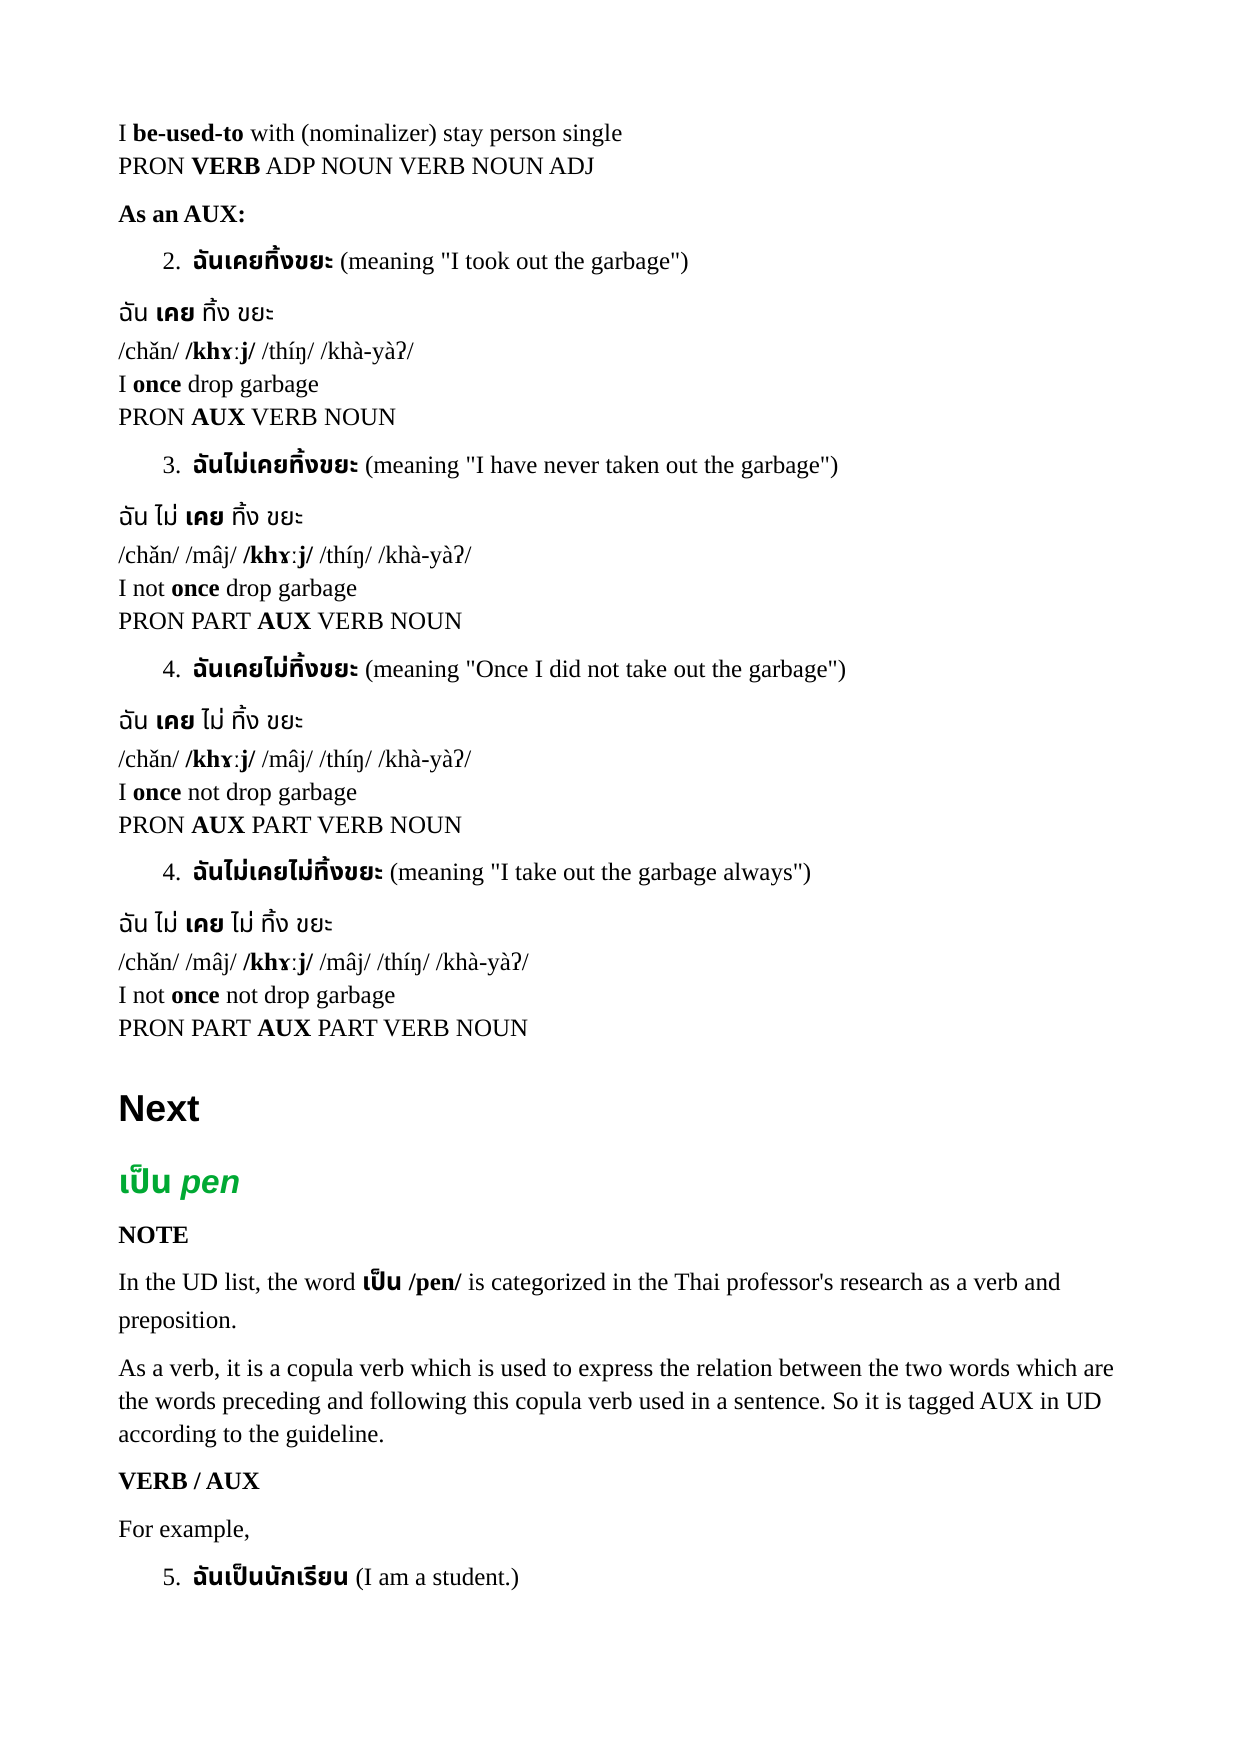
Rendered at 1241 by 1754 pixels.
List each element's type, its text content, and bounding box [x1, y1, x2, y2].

text ฉัน ไม่ เคย ทิ้ง ขยะ /chǎn/ /mâj/ /khɤːj/ /thíŋ/ /khà-yàʔ/ I not once drop garbage PRON PART AUX VERB NOUN [118, 503, 1122, 635]
subtitle Next [118, 1086, 1122, 1129]
text For example, [118, 1514, 1122, 1543]
text ฉัน เคย ทิ้ง ขยะ /chǎn/ /khɤːj/ /thíŋ/ /khà-yàʔ/ I once drop garbage PRON AUX VERB NOUN [118, 299, 1122, 431]
text As an AUX: [118, 199, 1122, 227]
text In the UD list, the word เป็น /pen/ is categorized in the Thai professor's research as a verb and preposition. [118, 1267, 1122, 1334]
text NOTE [118, 1220, 1122, 1248]
list ฉันเป็นนักเรียน (I am a student.) [162, 1562, 1122, 1595]
list ฉันไม่เคยไม่ทิ้งขยะ (meaning "I take out the garbage always") [162, 857, 1122, 891]
text As a verb, it is a copula verb which is used to express the relation between the two words which are the words preceding and following this copula verb used in a sentence. So it is tagged AUX in UD according to the guideline. [118, 1353, 1122, 1448]
text VERB / AUX [118, 1466, 1122, 1495]
list ฉันเคยไม่ทิ้งขยะ (meaning "Once I did not take out the garbage") [162, 654, 1122, 687]
text ฉัน ไม่ เคย ไม่ ทิ้ง ขยะ /chǎn/ /mâj/ /khɤːj/ /mâj/ /thíŋ/ /khà-yàʔ/ I not once not drop garbage PRON PART AUX PART VERB NOUN [118, 910, 1122, 1042]
list ฉันไม่เคยทิ้งขยะ (meaning "I have never taken out the garbage") [162, 450, 1122, 483]
subtitle เป็น pen [118, 1162, 1122, 1207]
text ฉัน เคย ไม่ ทิ้ง ขยะ /chǎn/ /khɤːj/ /mâj/ /thíŋ/ /khà-yàʔ/ I once not drop garbage PRON AUX PART VERB NOUN [118, 707, 1122, 838]
text I be-used-to with (nominalizer) stay person single PRON VERB ADP NOUN VERB NOUN ADJ [118, 118, 1122, 180]
list ฉันเคยทิ้งขยะ (meaning "I took out the garbage") [162, 246, 1122, 280]
